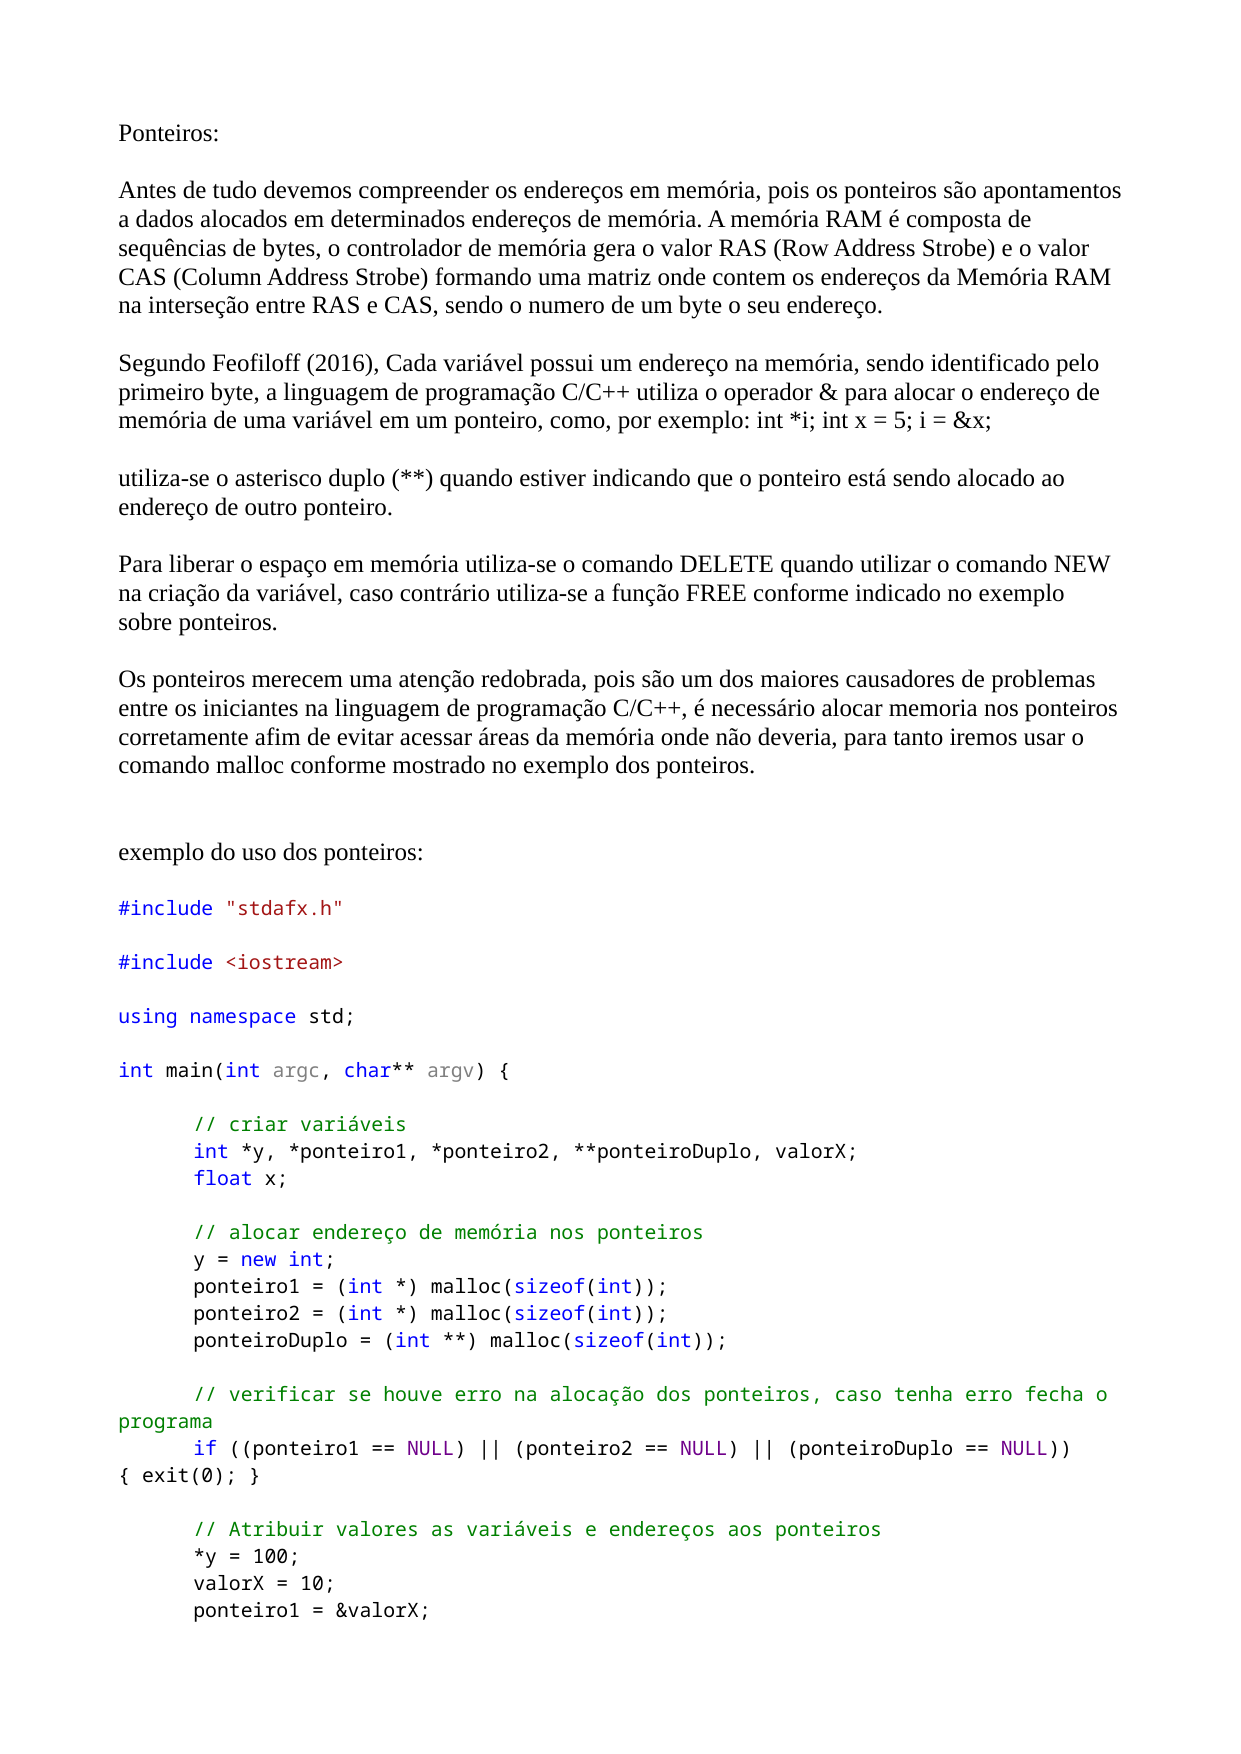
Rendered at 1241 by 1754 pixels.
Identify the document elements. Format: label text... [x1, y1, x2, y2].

text Os ponteiros merecem uma atenção redobrada, pois são um dos maiores causadores de problemas entre os iniciantes na linguagem de programação C/C++, é necessário alocar memoria nos ponteiros corretamente afim de evitar acessar áreas da memória onde não deveria, para tanto iremos usar o comando malloc conforme mostrado no exemplo dos ponteiros. [118, 664, 1122, 779]
text if ((ponteiro1 == NULL) || (ponteiro2 == NULL) || (ponteiroDuplo == NULL)) { exit(0); } [118, 1434, 1122, 1488]
text // criar variáveis [118, 1110, 1122, 1137]
text Para liberar o espaço em memória utiliza-se o comando DELETE quando utilizar o comando NEW na criação da variável, caso contrário utiliza-se a função FREE conforme indicado no exemplo sobre ponteiros. [118, 549, 1122, 636]
text #include <iostream> [118, 948, 1122, 975]
text Antes de tudo devemos compreender os endereços em memória, pois os ponteiros são apontamentos a dados alocados em determinados endereços de memória. A memória RAM é composta de sequências de bytes, o controlador de memória gera o valor RAS (Row Address Strobe) e o valor CAS (Column Address Strobe) formando uma matriz onde contem os endereços da Memória RAM na interseção entre RAS e CAS, sendo o numero de um byte o seu endereço. [118, 176, 1122, 319]
text exemplo do uso dos ponteiros: [118, 837, 1122, 866]
text Segundo Feofiloff (2016), Cada variável possui um endereço na memória, sendo identificado pelo primeiro byte, a linguagem de programação C/C++ utiliza o operador & para alocar o endereço de memória de uma variável em um ponteiro, como, por exemplo: int *i; int x = 5; i = &x; [118, 348, 1122, 434]
text ponteiro1 = (int *) malloc(sizeof(int)); [118, 1272, 1122, 1299]
text Ponteiros: [118, 118, 1122, 147]
text *y = 100; [118, 1542, 1122, 1569]
text #include "stdafx.h" [118, 894, 1122, 921]
text // alocar endereço de memória nos ponteiros [118, 1218, 1122, 1245]
text // Atribuir valores as variáveis e endereços aos ponteiros [118, 1515, 1122, 1542]
text int *y, *ponteiro1, *ponteiro2, **ponteiroDuplo, valorX; [118, 1137, 1122, 1164]
text ponteiro2 = (int *) malloc(sizeof(int)); [118, 1299, 1122, 1326]
text valorX = 10; [118, 1569, 1122, 1596]
text int main(int argc, char** argv) { [118, 1056, 1122, 1083]
text ponteiro1 = &valorX; [118, 1596, 1122, 1623]
text // verificar se houve erro na alocação dos ponteiros, caso tenha erro fecha o programa [118, 1380, 1122, 1434]
text float x; [118, 1164, 1122, 1191]
text ponteiroDuplo = (int **) malloc(sizeof(int)); [118, 1326, 1122, 1353]
text using namespace std; [118, 1002, 1122, 1029]
text y = new int; [118, 1245, 1122, 1272]
text utiliza-se o asterisco duplo (**) quando estiver indicando que o ponteiro está sendo alocado ao endereço de outro ponteiro. [118, 463, 1122, 521]
